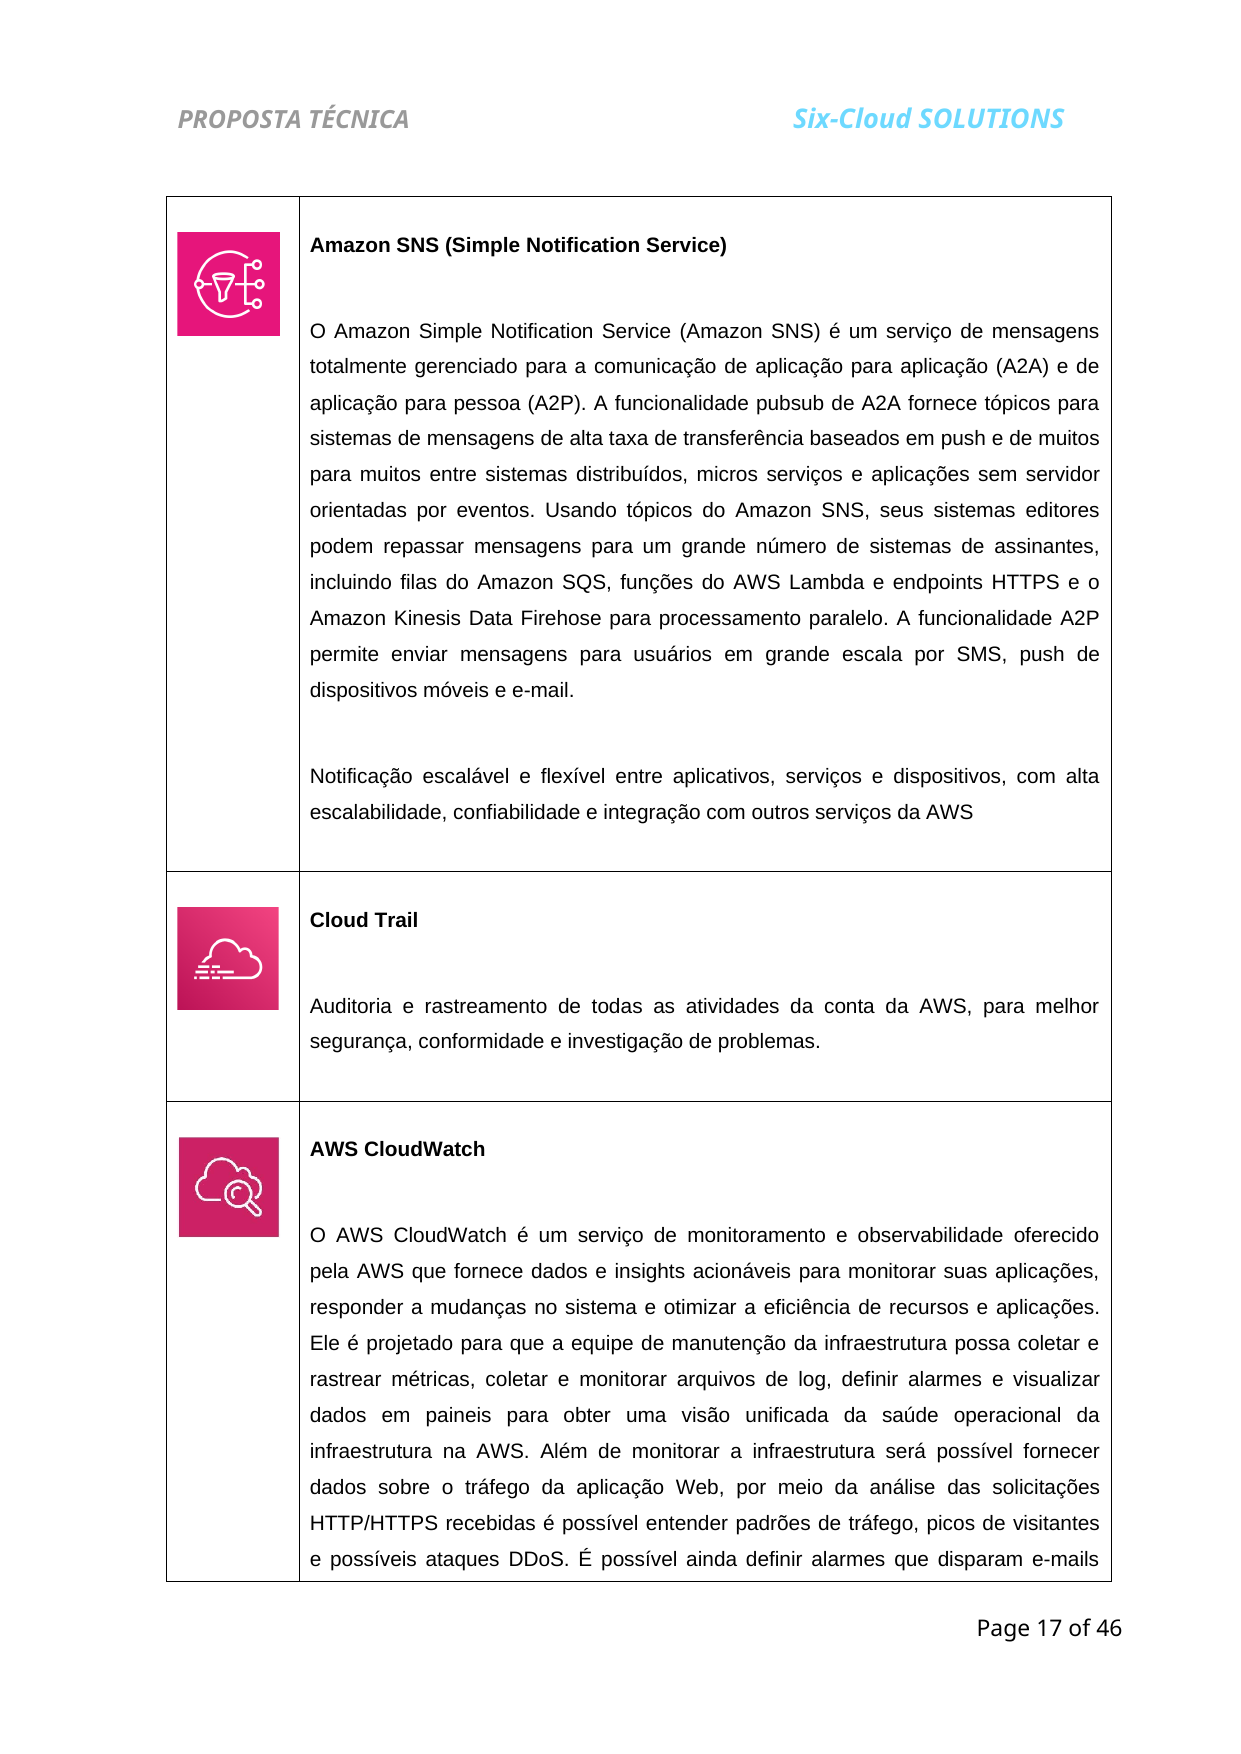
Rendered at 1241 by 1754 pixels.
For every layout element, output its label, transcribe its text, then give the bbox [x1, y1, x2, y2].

table_cell Amazon SNS (Simple Notification Service) O Amazon Simple Notification Service (Amazon SNS) é um serviço de mensagens totalmente gerenciado para a comunicação de aplicação para aplicação (A2A) e de aplicação para pessoa (A2P). A funcionalidade pubsub de A2A fornece tópicos para sistemas de mensagens de alta taxa de transferência baseados em push e de muitos para muitos entre sistemas distribuídos, micros serviços e aplicações sem servidor orientadas por eventos. Usando tópicos do Amazon SNS, seus sistemas editores podem repassar mensagens para um grande número de sistemas de assinantes, incluindo filas do Amazon SQS, funções do AWS Lambda e endpoints HTTPS e o Amazon Kinesis Data Firehose para processamento paralelo. A funcionalidade A2P permite enviar mensagens para usuários em grande escala por SMS, push de dispositivos móveis e e-mail. Notificação escalável e flexível entre aplicativos, serviços e dispositivos, com alta escalabilidade, confiabilidade e integração com outros serviços da AWS [300, 197, 1111, 871]
picture [177, 232, 280, 336]
table_cell [167, 197, 299, 871]
table_cell [167, 872, 299, 1101]
table_cell AWS CloudWatch O AWS CloudWatch é um serviço de monitoramento e observabilidade oferecido pela AWS que fornece dados e insights acionáveis para monitorar suas aplicações, responder a mudanças no sistema e otimizar a eficiência de recursos e aplicações. Ele é projetado para que a equipe de manutenção da infraestrutura possa coletar e rastrear métricas, coletar e monitorar arquivos de log, definir alarmes e visualizar dados em paineis para obter uma visão unificada da saúde operacional da infraestrutura na AWS. Além de monitorar a infraestrutura será possível fornecer dados sobre o tráfego da aplicação Web, por meio da análise das solicitações HTTP/HTTPS recebidas é possível entender padrões de tráfego, picos de visitantes e possíveis ataques DDoS. É possível ainda definir alarmes que disparam e-mails [300, 1102, 1111, 1581]
table_cell [167, 1102, 299, 1581]
table_cell Cloud Trail Auditoria e rastreamento de todas as atividades da conta da AWS, para melhor segurança, conformidade e investigação de problemas. [300, 872, 1111, 1101]
picture [177, 1137, 281, 1238]
picture [177, 907, 279, 1010]
